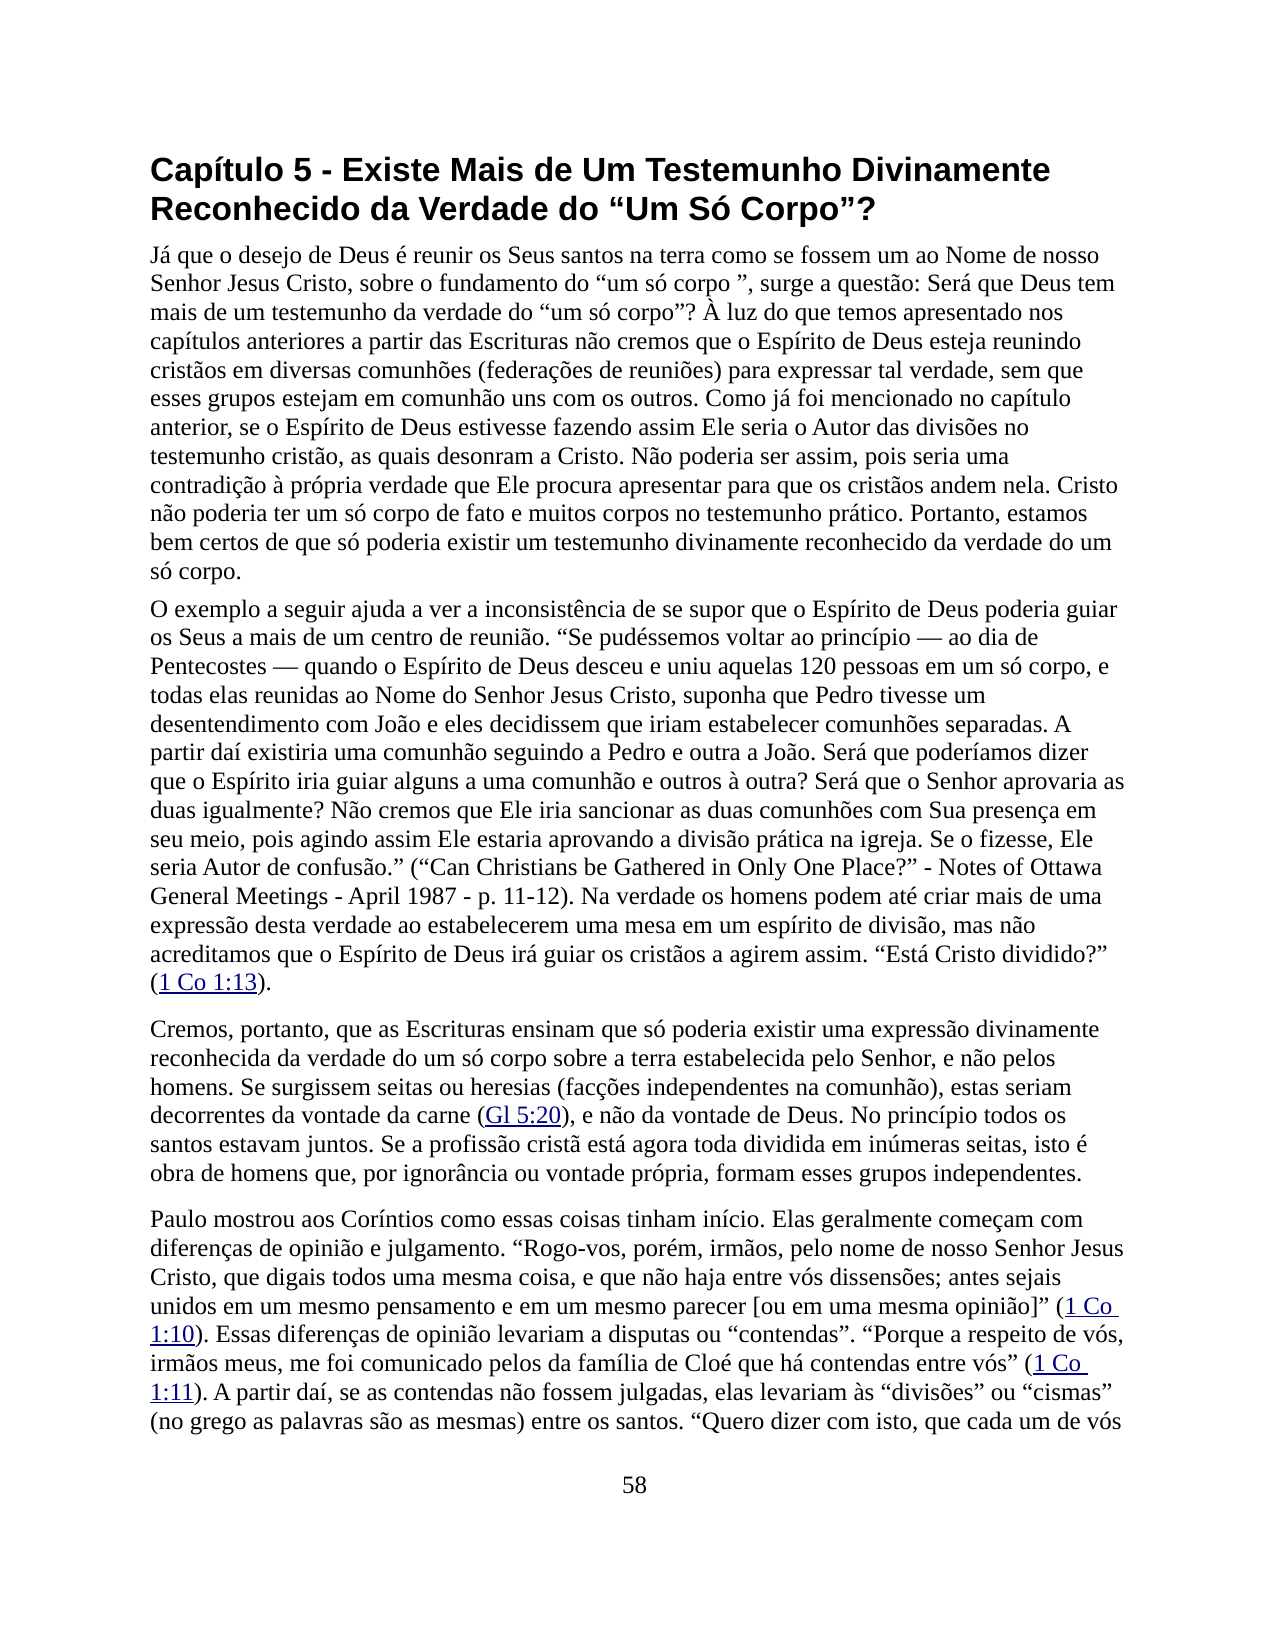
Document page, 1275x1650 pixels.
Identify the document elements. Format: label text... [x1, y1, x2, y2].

text Cremos, portanto, que as Escrituras ensinam que só poderia existir uma expressão divinamente reconhecida da verdade do um só corpo sobre a terra estabelecida pelo Senhor, e não pelos homens. Se surgissem seitas ou heresias (facções independentes na comunhão), estas seriam decorrentes da vontade da carne (Gl 5:20), e não da vontade de Deus. No princípio todos os santos estavam juntos. Se a profissão cristã está agora toda dividida em inúmeras seitas, isto é obra de homens que, por ignorância ou vontade própria, formam esses grupos independentes. [150, 1014, 1125, 1187]
subtitle Capítulo 5 - Existe Mais de Um Testemunho Divinamente Reconhecido da Verdade do “Um Só Corpo”? [150, 150, 1125, 227]
text Já que o desejo de Deus é reunir os Seus santos na terra como se fossem um ao Nome de nosso Senhor Jesus Cristo, sobre o fundamento do “um só corpo ”, surge a questão: Será que Deus tem mais de um testemunho da verdade do “um só corpo”? À luz do que temos apresentado nos capítulos anteriores a partir das Escrituras não cremos que o Espírito de Deus esteja reunindo cristãos em diversas comunhões (federações de reuniões) para expressar tal verdade, sem que esses grupos estejam em comunhão uns com os outros. Como já foi mencionado no capítulo anterior, se o Espírito de Deus estivesse fazendo assim Ele seria o Autor das divisões no testemunho cristão, as quais desonram a Cristo. Não poderia ser assim, pois seria uma contradição à própria verdade que Ele procura apresentar para que os cristãos andem nela. Cristo não poderia ter um só corpo de fato e muitos corpos no testemunho prático. Portanto, estamos bem certos de que só poderia existir um testemunho divinamente reconhecido da verdade do um só corpo. [150, 240, 1125, 585]
text Paulo mostrou aos Coríntios como essas coisas tinham início. Elas geralmente começam com diferenças de opinião e julgamento. “Rogo-vos, porém, irmãos, pelo nome de nosso Senhor Jesus Cristo, que digais todos uma mesma coisa, e que não haja entre vós dissensões; antes sejais unidos em um mesmo pensamento e em um mesmo parecer [ou em uma mesma opinião]” (1 Co 1:10). Essas diferenças de opinião levariam a disputas ou “contendas”. “Porque a respeito de vós, irmãos meus, me foi comunicado pelos da família de Cloé que há contendas entre vós” (1 Co 1:11). A partir daí, se as contendas não fossem julgadas, elas levariam às “divisões” ou “cismas” (no grego as palavras são as mesmas) entre os santos. “Quero dizer com isto, que cada um de vós [150, 1204, 1125, 1434]
text O exemplo a seguir ajuda a ver a inconsistência de se supor que o Espírito de Deus poderia guiar os Seus a mais de um centro de reunião. “Se pudéssemos voltar ao princípio — ao dia de Pentecostes — quando o Espírito de Deus desceu e uniu aquelas 120 pessoas em um só corpo, e todas elas reunidas ao Nome do Senhor Jesus Cristo, suponha que Pedro tivesse um desentendimento com João e eles decidissem que iriam estabelecer comunhões separadas. A partir daí existiria uma comunhão seguindo a Pedro e outra a João. Será que poderíamos dizer que o Espírito iria guiar alguns a uma comunhão e outros à outra? Será que o Senhor aprovaria as duas igualmente? Não cremos que Ele iria sancionar as duas comunhões com Sua presença em seu meio, pois agindo assim Ele estaria aprovando a divisão prática na igreja. Se o fizesse, Ele seria Autor de confusão.” (“Can Christians be Gathered in Only One Place?” - Notes of Ottawa General Meetings - April 1987 - p. 11-12). Na verdade os homens podem até criar mais de uma expressão desta verdade ao estabelecerem uma mesa em um espírito de divisão, mas não acreditamos que o Espírito de Deus irá guiar os cristãos a agirem assim. “Está Cristo dividido?” (1 Co 1:13). [150, 594, 1125, 996]
